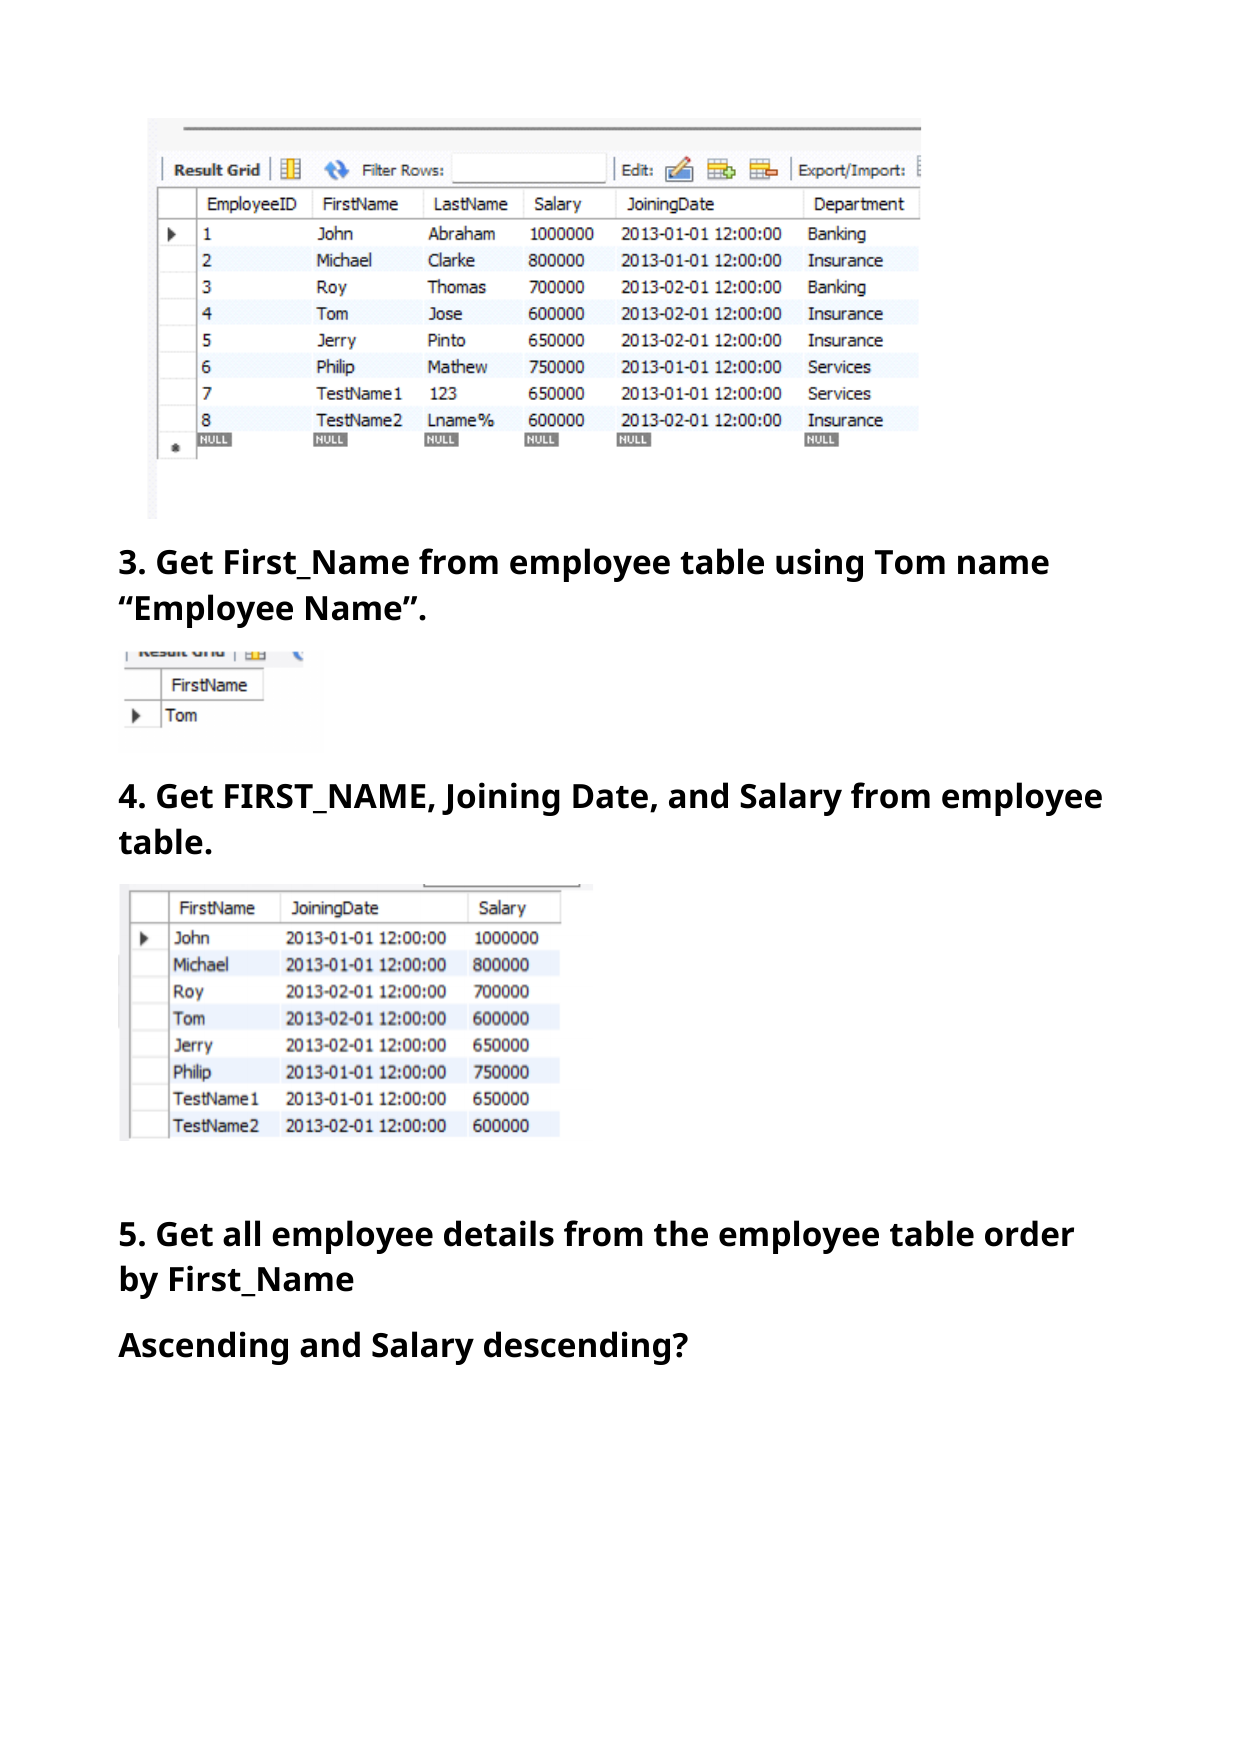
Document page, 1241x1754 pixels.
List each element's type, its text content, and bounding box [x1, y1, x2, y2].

text Ascending and Salary descending? [118, 1322, 1122, 1368]
text 4. Get FIRST_NAME, Joining Date, and Salary from employee table. [118, 773, 1122, 864]
text 5. Get all employee details from the employee table order by First_Name [118, 1211, 1122, 1301]
text 3. Get First_Name from employee table using Tom name “Employee Name”. [118, 539, 1122, 630]
